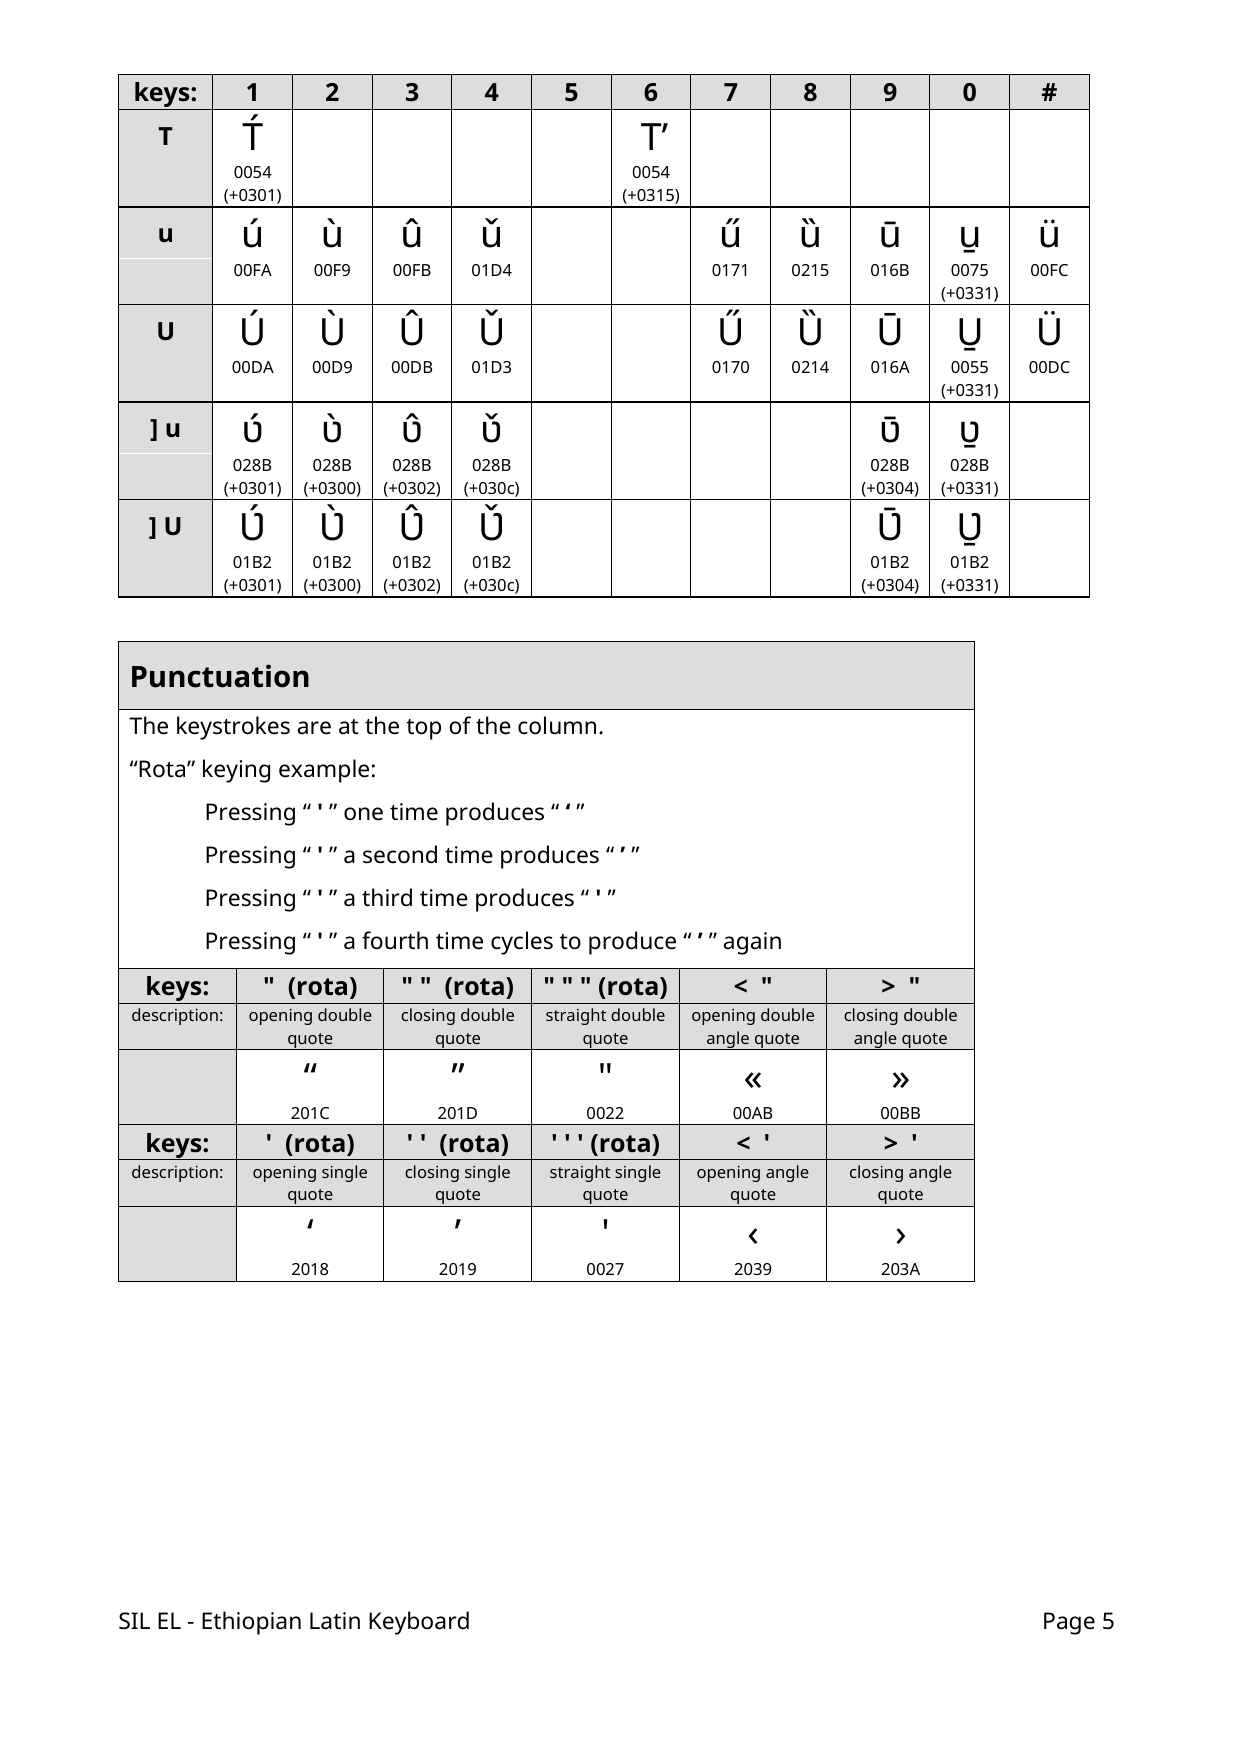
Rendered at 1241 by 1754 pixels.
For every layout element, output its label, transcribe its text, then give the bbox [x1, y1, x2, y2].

table_cell 2018 [237, 1258, 383, 1281]
table_cell [771, 551, 850, 596]
table_header 6 [612, 75, 690, 109]
table_cell › [827, 1207, 974, 1258]
table_cell [452, 161, 531, 206]
table_cell straight single quote [532, 1160, 679, 1206]
table_cell straight double quote [532, 1004, 679, 1049]
table_cell < ' [680, 1125, 826, 1159]
table_cell opening double angle quote [680, 1004, 826, 1049]
table_cell [373, 161, 451, 206]
table_cell û [373, 208, 451, 258]
table_cell 00FB [373, 259, 451, 304]
table_cell 00FA [213, 259, 292, 304]
table_cell > " [827, 969, 974, 1003]
table_cell [771, 500, 850, 551]
table_cell 016B [851, 259, 929, 304]
table_cell [851, 161, 929, 206]
table_cell 016A [851, 356, 929, 401]
table_cell [119, 1207, 236, 1258]
table_cell 028B (+0304) [851, 454, 929, 499]
table_cell 0055 (+0331) [930, 356, 1009, 401]
table_cell 00AB [680, 1101, 826, 1124]
table_cell [691, 403, 770, 453]
table_cell » [827, 1050, 974, 1101]
table_cell opening double quote [237, 1004, 383, 1049]
table_cell [532, 110, 611, 161]
table_cell keys: [119, 1125, 236, 1159]
table_cell [119, 454, 212, 499]
table_cell opening single quote [237, 1160, 383, 1206]
table_cell [612, 208, 690, 258]
table_cell 01D4 [452, 259, 531, 304]
table_cell ' (rota) [237, 1125, 383, 1159]
table_cell 201C [237, 1101, 383, 1124]
table_cell [612, 356, 690, 401]
table_cell T̕ [612, 110, 690, 161]
table_header Punctuation [119, 642, 974, 709]
table_cell 00D9 [293, 356, 372, 401]
table_cell [119, 161, 212, 206]
table_cell T [119, 110, 212, 161]
table_cell [930, 161, 1009, 206]
table_cell " " " (rota) [532, 969, 679, 1003]
table_cell " (rota) [237, 969, 383, 1003]
table_cell 028B (+030c) [452, 454, 531, 499]
table_cell ʋ̀ [293, 403, 372, 453]
table_cell [532, 161, 611, 206]
table_cell [612, 454, 690, 499]
table_cell 028B (+0301) [213, 454, 292, 499]
table_cell [119, 259, 212, 304]
table_cell [1010, 454, 1089, 499]
table_cell ù [293, 208, 372, 258]
table_cell > ' [827, 1125, 974, 1159]
table_cell 0170 [691, 356, 770, 401]
table_cell [1010, 551, 1089, 596]
table_header # [1010, 75, 1089, 109]
table_cell [532, 305, 611, 356]
table_cell Ʋ̱ [930, 500, 1009, 551]
table_cell ʋ́ [213, 403, 292, 453]
table_cell « [680, 1050, 826, 1101]
table_cell 028B (+0300) [293, 454, 372, 499]
table_cell 028B (+0331) [930, 454, 1009, 499]
table_cell [532, 403, 611, 453]
table_cell description: [119, 1004, 236, 1049]
table_cell 00DA [213, 356, 292, 401]
table_cell ʋ̄ [851, 403, 929, 453]
table_cell ū [851, 208, 929, 258]
table_cell 0214 [771, 356, 850, 401]
table_cell [119, 1101, 236, 1124]
table_cell T́ [213, 110, 292, 161]
table_cell [851, 110, 929, 161]
table_cell Ʋ̂ [373, 500, 451, 551]
table_cell [532, 208, 611, 258]
table_cell Û [373, 305, 451, 356]
table_cell [119, 1258, 236, 1281]
table_cell U [119, 305, 212, 356]
table_cell 00F9 [293, 259, 372, 304]
table_cell [119, 551, 212, 596]
table_cell [119, 1050, 236, 1101]
table_cell description: [119, 1160, 236, 1206]
table_cell keys: [119, 969, 236, 1003]
table_cell [691, 161, 770, 206]
table_cell [771, 161, 850, 206]
table_cell ʋ̱ [930, 403, 1009, 453]
table_cell 00BB [827, 1101, 974, 1124]
table_header 5 [532, 75, 611, 109]
table_cell [691, 110, 770, 161]
table_cell 2039 [680, 1258, 826, 1281]
table_cell U̱ [930, 305, 1009, 356]
table_cell Ʋ̌ [452, 500, 531, 551]
table_cell [771, 110, 850, 161]
table_cell [373, 110, 451, 161]
table_header 7 [691, 75, 770, 109]
table_cell 201D [384, 1101, 531, 1124]
table_cell Ū [851, 305, 929, 356]
table_cell ‹ [680, 1207, 826, 1258]
table_header 3 [373, 75, 451, 109]
table_cell " " (rota) [384, 969, 531, 1003]
table_cell " [532, 1050, 679, 1101]
table_cell ǔ [452, 208, 531, 258]
table_cell [771, 454, 850, 499]
table_header 9 [851, 75, 929, 109]
table_cell [119, 356, 212, 401]
table_cell [1010, 403, 1089, 453]
table_cell [612, 259, 690, 304]
table_cell [691, 500, 770, 551]
table_cell 00FC [1010, 259, 1089, 304]
table_cell ʼ [384, 1207, 531, 1258]
table_header keys: [119, 75, 212, 109]
table_cell ] U [119, 500, 212, 551]
table_cell [532, 454, 611, 499]
table_cell Ű [691, 305, 770, 356]
table_cell [293, 110, 372, 161]
table_cell 0215 [771, 259, 850, 304]
table_cell 00DB [373, 356, 451, 401]
table_cell 01B2 (+030c) [452, 551, 531, 596]
table_cell ' [532, 1207, 679, 1258]
table_cell ʋ̂ [373, 403, 451, 453]
table_cell ' ' (rota) [384, 1125, 531, 1159]
table_cell 01B2 (+0302) [373, 551, 451, 596]
table_cell Ʋ̀ [293, 500, 372, 551]
table_cell closing double angle quote [827, 1004, 974, 1049]
table_cell [691, 454, 770, 499]
table_cell [452, 110, 531, 161]
table_cell 00DC [1010, 356, 1089, 401]
table_cell 0054 (+0301) [213, 161, 292, 206]
table_cell [612, 500, 690, 551]
table_cell “ [237, 1050, 383, 1101]
table_cell 0027 [532, 1258, 679, 1281]
table_cell [612, 551, 690, 596]
table_cell Ʋ̄ [851, 500, 929, 551]
table_cell [612, 305, 690, 356]
table_header 1 [213, 75, 292, 109]
table_cell [293, 161, 372, 206]
table_cell [612, 403, 690, 453]
table_cell opening angle quote [680, 1160, 826, 1206]
table_cell The keystrokes are at the top of the column. “Rota” keying example: Pressing “ ' ” one time produces “ ʻ ” Pressing “ ' ” a second time produces “ ʼ ” Pressing “ ' ” a third time produces “ ' ” Pressing “ ' ” a fourth time cycles to produce “ ʼ ” again [119, 710, 974, 968]
table_cell 01B2 (+0300) [293, 551, 372, 596]
table_cell 203A [827, 1258, 974, 1281]
table_cell ' ' ' (rota) [532, 1125, 679, 1159]
table_header 2 [293, 75, 372, 109]
table_header 0 [930, 75, 1009, 109]
table_cell u [119, 208, 212, 258]
table_cell ȕ [771, 208, 850, 258]
table_cell 2019 [384, 1258, 531, 1281]
table_cell [1010, 500, 1089, 551]
table_header 8 [771, 75, 850, 109]
table_cell Ȕ [771, 305, 850, 356]
table_cell 01D3 [452, 356, 531, 401]
table_cell ʻ [237, 1207, 383, 1258]
table_cell 0022 [532, 1101, 679, 1124]
table_cell ü [1010, 208, 1089, 258]
table_cell [532, 551, 611, 596]
table_cell 0171 [691, 259, 770, 304]
table_cell < " [680, 969, 826, 1003]
table_cell ʋ̌ [452, 403, 531, 453]
table_cell [532, 356, 611, 401]
table_cell [1010, 161, 1089, 206]
table_cell u̱ [930, 208, 1009, 258]
table_cell [771, 403, 850, 453]
table_cell 01B2 (+0301) [213, 551, 292, 596]
table_header 4 [452, 75, 531, 109]
table_cell ] u [119, 403, 212, 453]
table_cell [691, 551, 770, 596]
table_cell closing double quote [384, 1004, 531, 1049]
table_cell 01B2 (+0304) [851, 551, 929, 596]
table_cell closing angle quote [827, 1160, 974, 1206]
table_cell Ǔ [452, 305, 531, 356]
table_cell [1010, 110, 1089, 161]
table_cell 028B (+0302) [373, 454, 451, 499]
table_cell Ú [213, 305, 292, 356]
table_cell Ù [293, 305, 372, 356]
table_cell closing single quote [384, 1160, 531, 1206]
table_cell [930, 110, 1009, 161]
table_cell ű [691, 208, 770, 258]
table_cell [532, 259, 611, 304]
table_cell ú [213, 208, 292, 258]
table_cell ” [384, 1050, 531, 1101]
table_cell Ʋ́ [213, 500, 292, 551]
table_cell Ü [1010, 305, 1089, 356]
table_cell [532, 500, 611, 551]
table_cell 0054 (+0315) [612, 161, 690, 206]
table_cell 0075 (+0331) [930, 259, 1009, 304]
table_cell 01B2 (+0331) [930, 551, 1009, 596]
